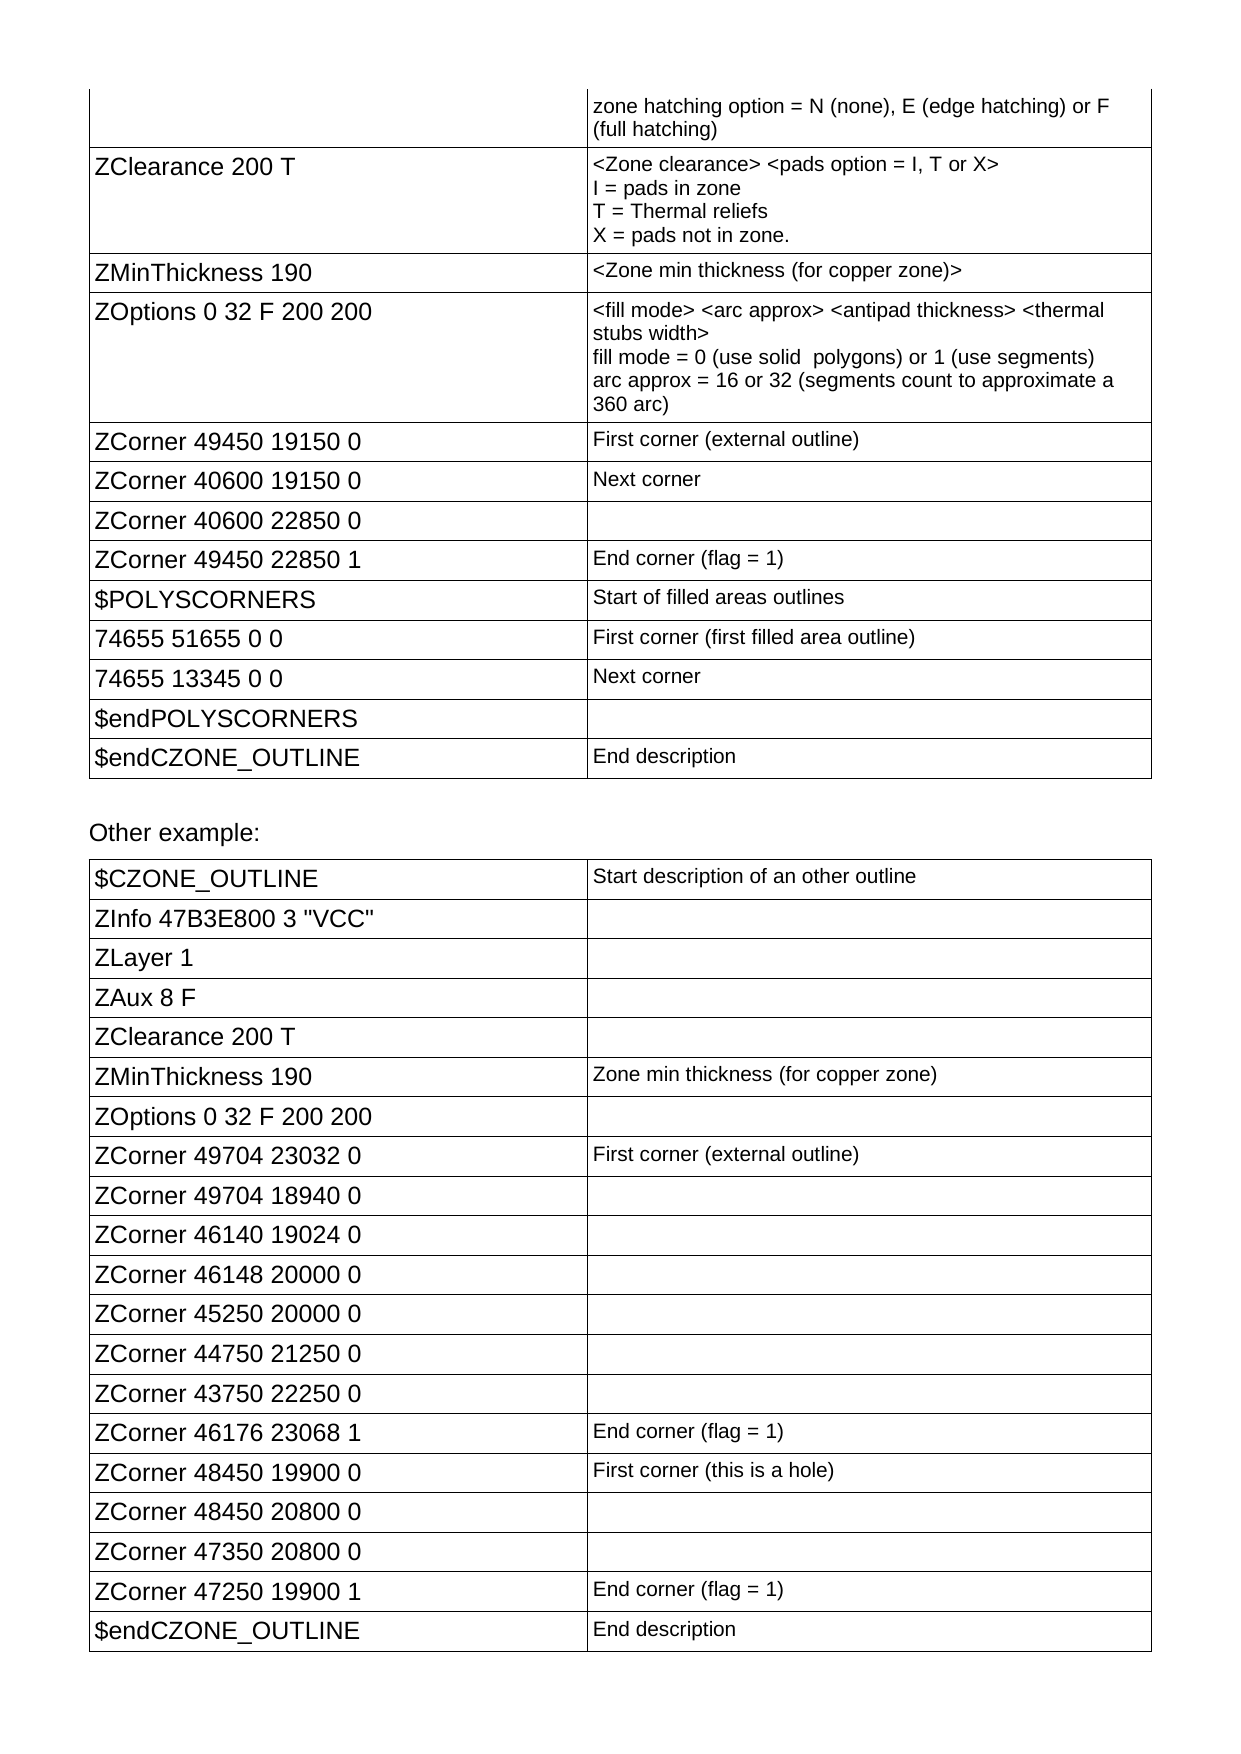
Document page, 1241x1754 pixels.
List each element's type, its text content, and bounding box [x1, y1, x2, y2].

table_cell [588, 1533, 1151, 1571]
table_cell End description [588, 739, 1151, 778]
table_header Start description of an other outline [588, 860, 1151, 899]
table_cell First corner (external outline) [588, 423, 1151, 461]
table_cell ZCorner 40600 19150 0 [90, 462, 587, 501]
table_cell [588, 1097, 1151, 1136]
table_cell ZMinThickness 190 [90, 1058, 587, 1096]
table_cell [588, 1216, 1151, 1255]
table_cell [588, 979, 1151, 1017]
table_cell First corner (external outline) [588, 1137, 1151, 1176]
table_cell End description [588, 1612, 1151, 1651]
table_cell Zone min thickness (for copper zone) [588, 1058, 1151, 1096]
table_cell ZMinThickness 190 [90, 254, 587, 292]
table_cell ZAux 8 F [90, 979, 587, 1017]
table_cell $endCZONE_OUTLINE [90, 739, 587, 778]
table_cell First corner (first filled area outline) [588, 621, 1151, 659]
table_cell ZOptions 0 32 F 200 200 [90, 1097, 587, 1136]
table_cell [588, 1177, 1151, 1215]
table_cell [588, 1493, 1151, 1532]
table_cell ZCorner 49704 23032 0 [90, 1137, 587, 1176]
table_cell [588, 1375, 1151, 1413]
table_cell ZClearance 200 T [90, 1018, 587, 1057]
table_cell ZCorner 49450 22850 1 [90, 541, 587, 580]
table_cell End corner (flag = 1) [588, 1414, 1151, 1453]
table_cell ZCorner 45250 20000 0 [90, 1295, 587, 1334]
table_cell ZCorner 43750 22250 0 [90, 1375, 587, 1413]
table_cell [588, 900, 1151, 938]
table_cell Next corner [588, 660, 1151, 699]
table_cell ZOptions 0 32 F 200 200 [90, 293, 587, 422]
table_cell ZCorner 49450 19150 0 [90, 423, 587, 461]
table_cell [588, 1295, 1151, 1334]
table_cell [90, 89, 587, 147]
table_cell Next corner [588, 462, 1151, 501]
table_cell <Zone min thickness (for copper zone)> [588, 254, 1151, 292]
table_cell ZCorner 40600 22850 0 [90, 502, 587, 540]
table_cell $endCZONE_OUTLINE [90, 1612, 587, 1651]
table_cell ZCorner 46176 23068 1 [90, 1414, 587, 1453]
table_cell [588, 700, 1151, 738]
table_cell End corner (flag = 1) [588, 541, 1151, 580]
table_cell ZCorner 48450 19900 0 [90, 1454, 587, 1492]
table_cell ZCorner 47250 19900 1 [90, 1572, 587, 1611]
table_cell [588, 502, 1151, 540]
table_cell ZClearance 200 T [90, 148, 587, 253]
table_cell $POLYSCORNERS [90, 581, 587, 620]
table_cell End corner (flag = 1) [588, 1572, 1151, 1611]
table_cell ZCorner 49704 18940 0 [90, 1177, 587, 1215]
table_cell 74655 51655 0 0 [90, 621, 587, 659]
table_header $CZONE_OUTLINE [90, 860, 587, 899]
table_cell ZCorner 48450 20800 0 [90, 1493, 587, 1532]
table_cell ZInfo 47B3E800 3 "VCC" [90, 900, 587, 938]
table_cell [588, 1335, 1151, 1374]
text Other example: [88, 818, 1152, 847]
table_cell ZLayer 1 [90, 939, 587, 978]
table_cell <fill mode> <arc approx> <antipad thickness> <thermal stubs width> fill mode = 0 (use solid polygons) or 1 (use segments) arc approx = 16 or 32 (segments count to approximate a 360 arc) [588, 293, 1151, 422]
table_cell [588, 1256, 1151, 1294]
table_cell 74655 13345 0 0 [90, 660, 587, 699]
table_cell ZCorner 47350 20800 0 [90, 1533, 587, 1571]
table_cell <Zone clearance> <pads option = I, T or X> I = pads in zone T = Thermal reliefs X = pads not in zone. [588, 148, 1151, 253]
table_cell zone hatching option = N (none), E (edge hatching) or F (full hatching) [588, 89, 1151, 147]
table_cell ZCorner 46148 20000 0 [90, 1256, 587, 1294]
table_cell [588, 939, 1151, 978]
table_cell [588, 1018, 1151, 1057]
table_cell $endPOLYSCORNERS [90, 700, 587, 738]
table_cell First corner (this is a hole) [588, 1454, 1151, 1492]
table_cell ZCorner 44750 21250 0 [90, 1335, 587, 1374]
table_cell ZCorner 46140 19024 0 [90, 1216, 587, 1255]
table_cell Start of filled areas outlines [588, 581, 1151, 620]
